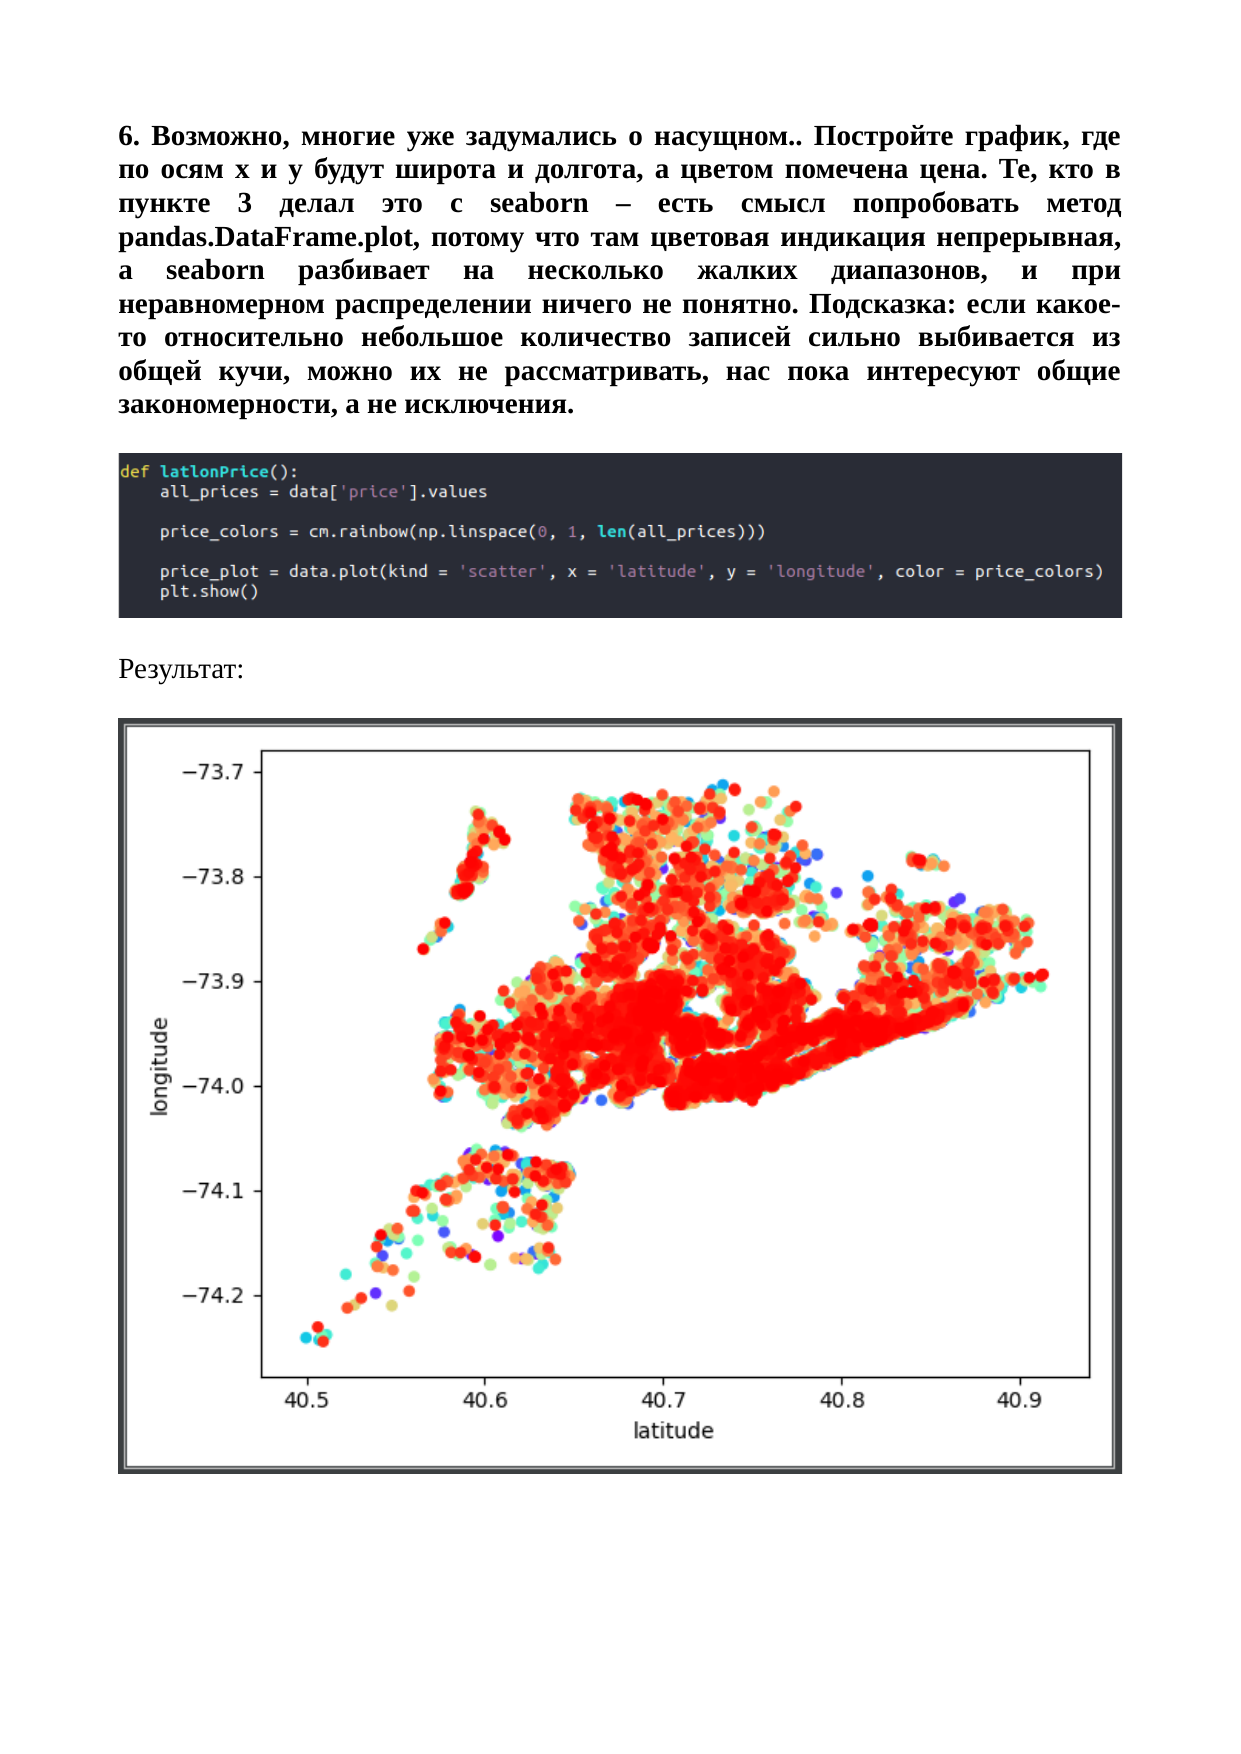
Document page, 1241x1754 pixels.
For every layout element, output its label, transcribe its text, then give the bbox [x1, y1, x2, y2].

text Результат: [118, 651, 1122, 685]
picture [118, 453, 1123, 618]
text 6. Возможно, многие уже задумались о насущном.. Постройте график, где по осям х и у будут широта и долгота, а цветом помечена цена. Те, кто в пункте 3 делал это с seaborn – есть смысл попробовать метод pandas.DataFrame.plot, потому что там цветовая индикация непрерывная, а seaborn разбивает на несколько жалких диапазонов, и при неравномерном распределении ничего не понятно. Подсказка: если какое-то относительно небольшое количество записей сильно выбивается из общей кучи, можно их не рассматривать, нас пока интересуют общие закономерности, а не исключения. [118, 118, 1122, 420]
picture [118, 718, 1123, 1474]
